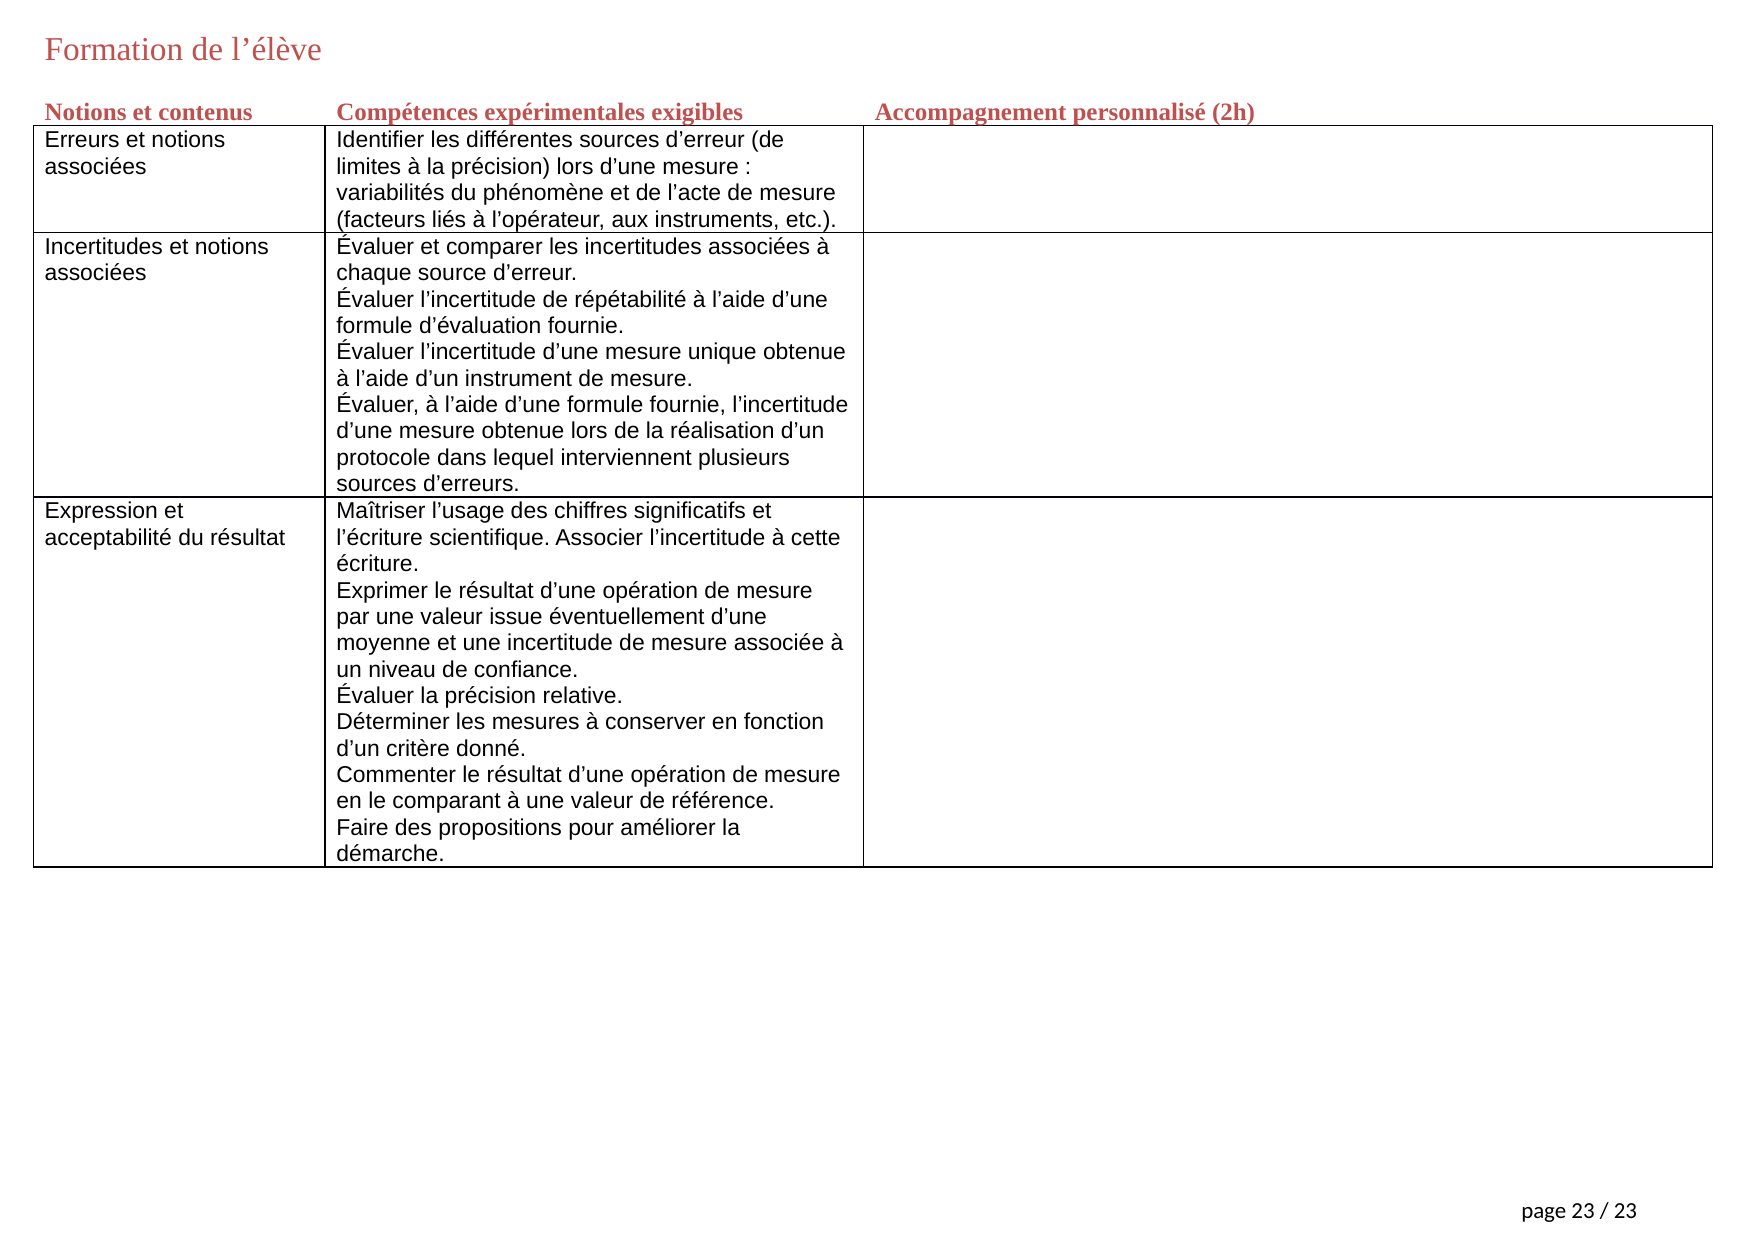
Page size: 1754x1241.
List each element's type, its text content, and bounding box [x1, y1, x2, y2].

table_cell Expression et acceptabilité du résultat [34, 498, 324, 866]
table_header Accompagnement personnalisé (2h) [863, 97, 1713, 125]
table_cell [864, 126, 1712, 232]
table_header Notions et contenus [33, 97, 325, 125]
table_cell Maîtriser l’usage des chiffres significatifs et l’écriture scientifique. Associer l’incertitude à cette écriture. Exprimer le résultat d’une opération de mesure par une valeur issue éventuellement d’une moyenne et une incertitude de mesure associée à un niveau de confiance. Évaluer la précision relative. Déterminer les mesures à conserver en fonction d’un critère donné. Commenter le résultat d’une opération de mesure en le comparant à une valeur de référence. Faire des propositions pour améliorer la démarche. [326, 498, 863, 866]
table_cell [864, 498, 1712, 866]
table_cell [864, 233, 1712, 496]
table_header Compétences expérimentales exigibles [325, 97, 863, 125]
text Formation de l’élève [44, 29, 1728, 68]
table_cell Évaluer et comparer les incertitudes associées à chaque source d’erreur. Évaluer l’incertitude de répétabilité à l’aide d’une formule d’évaluation fournie. Évaluer l’incertitude d’une mesure unique obtenue à l’aide d’un instrument de mesure. Évaluer, à l’aide d’une formule fournie, l’incertitude d’une mesure obtenue lors de la réalisation d’un protocole dans lequel interviennent plusieurs sources d’erreurs. [326, 233, 863, 496]
table_cell Identifier les différentes sources d’erreur (de limites à la précision) lors d’une mesure : variabilités du phénomène et de l’acte de mesure (facteurs liés à l’opérateur, aux instruments, etc.). [326, 126, 863, 232]
table_cell Incertitudes et notions associées [34, 233, 324, 496]
table_cell Erreurs et notions associées [34, 126, 324, 232]
